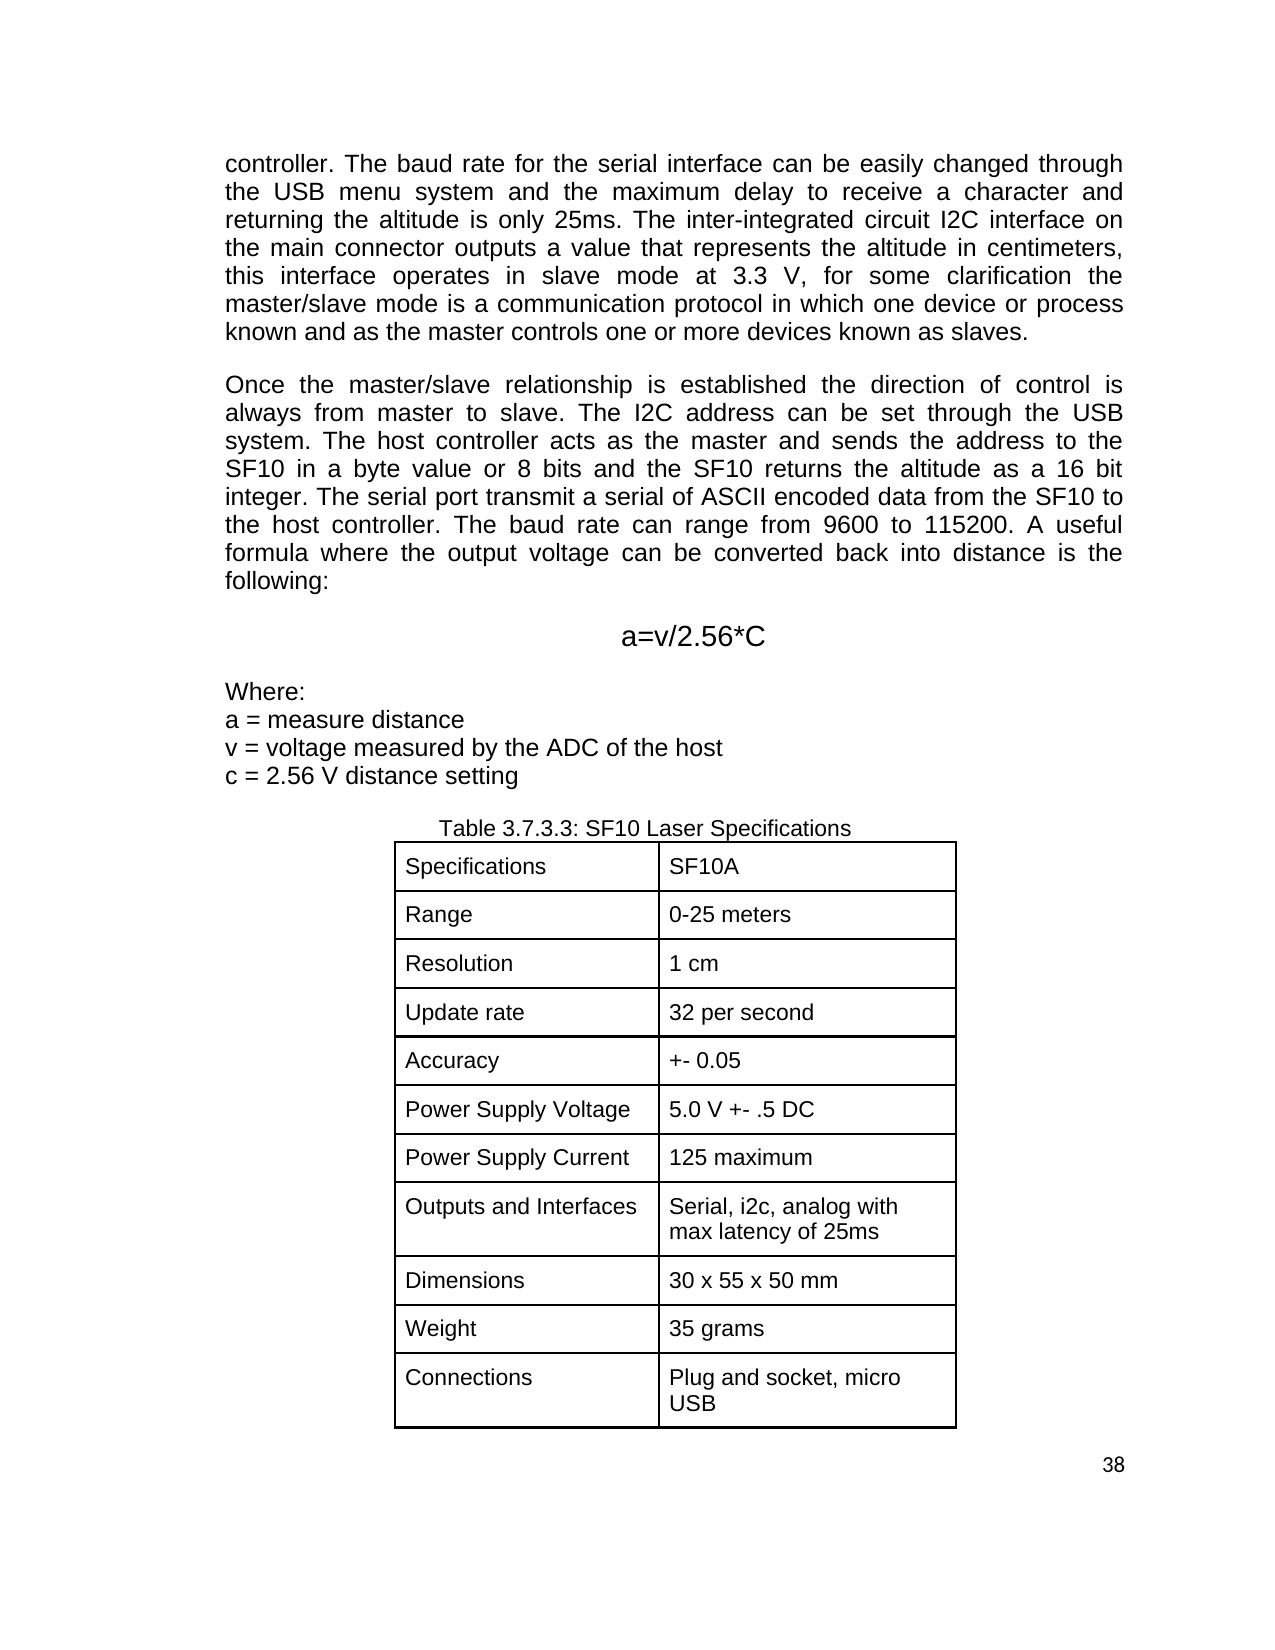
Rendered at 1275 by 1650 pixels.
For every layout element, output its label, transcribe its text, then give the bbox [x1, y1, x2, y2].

table_cell 35 grams [660, 1306, 955, 1352]
table_cell Plug and socket, micro USB [660, 1354, 955, 1426]
table_cell Serial, i2c, analog with max latency of 25ms [660, 1183, 955, 1255]
text c = 2.56 V distance setting [225, 762, 1125, 790]
text Where: [225, 678, 1125, 706]
table_cell Power Supply Current [396, 1135, 658, 1181]
table_cell 1 cm [660, 940, 955, 987]
table_cell Power Supply Voltage [396, 1086, 658, 1132]
table_cell 125 maximum [660, 1135, 955, 1181]
table_cell 32 per second [660, 989, 955, 1035]
table_cell Update rate [396, 989, 658, 1035]
table_header Specifications [396, 843, 658, 890]
table_cell Dimensions [396, 1257, 658, 1304]
text Once the master/slave relationship is established the direction of control is always from master to slave. The I2C address can be set through the USB system. The host controller acts as the master and sends the address to the SF10 in a byte value or 8 bits and the SF10 returns the altitude as a 16 bit integer. The serial port transmit a serial of ASCII encoded data from the SF10 to the host controller. The baud rate can range from 9600 to 115200. A useful formula where the output voltage can be converted back into distance is the following: [225, 371, 1125, 594]
text a=v/2.56*C [225, 620, 1125, 653]
table_cell Weight [396, 1306, 658, 1352]
text v = voltage measured by the ADC of the host [225, 734, 1125, 762]
table_cell 5.0 V +- .5 DC [660, 1086, 955, 1132]
table_cell Connections [396, 1354, 658, 1426]
table_cell +- 0.05 [660, 1038, 955, 1084]
table_cell 30 x 55 x 50 mm [660, 1257, 955, 1304]
table_cell Outputs and Interfaces [396, 1183, 658, 1255]
table_cell 0-25 meters [660, 892, 955, 938]
text controller. The baud rate for the serial interface can be easily changed through the USB menu system and the maximum delay to receive a character and returning the altitude is only 25ms. The inter-integrated circuit I2C interface on the main connector outputs a value that represents the altitude in centimeters, this interface operates in slave mode at 3.3 V, for some clarification the master/slave mode is a communication protocol in which one device or process known and as the master controls one or more devices known as slaves. [225, 150, 1125, 345]
text a = measure distance [225, 706, 1125, 734]
table_cell Accuracy [396, 1038, 658, 1084]
table_header SF10A [660, 843, 955, 890]
table_cell Resolution [396, 940, 658, 987]
table_cell Range [396, 892, 658, 938]
text Table 3.7.3.3: SF10 Laser Specifications [375, 816, 1125, 841]
